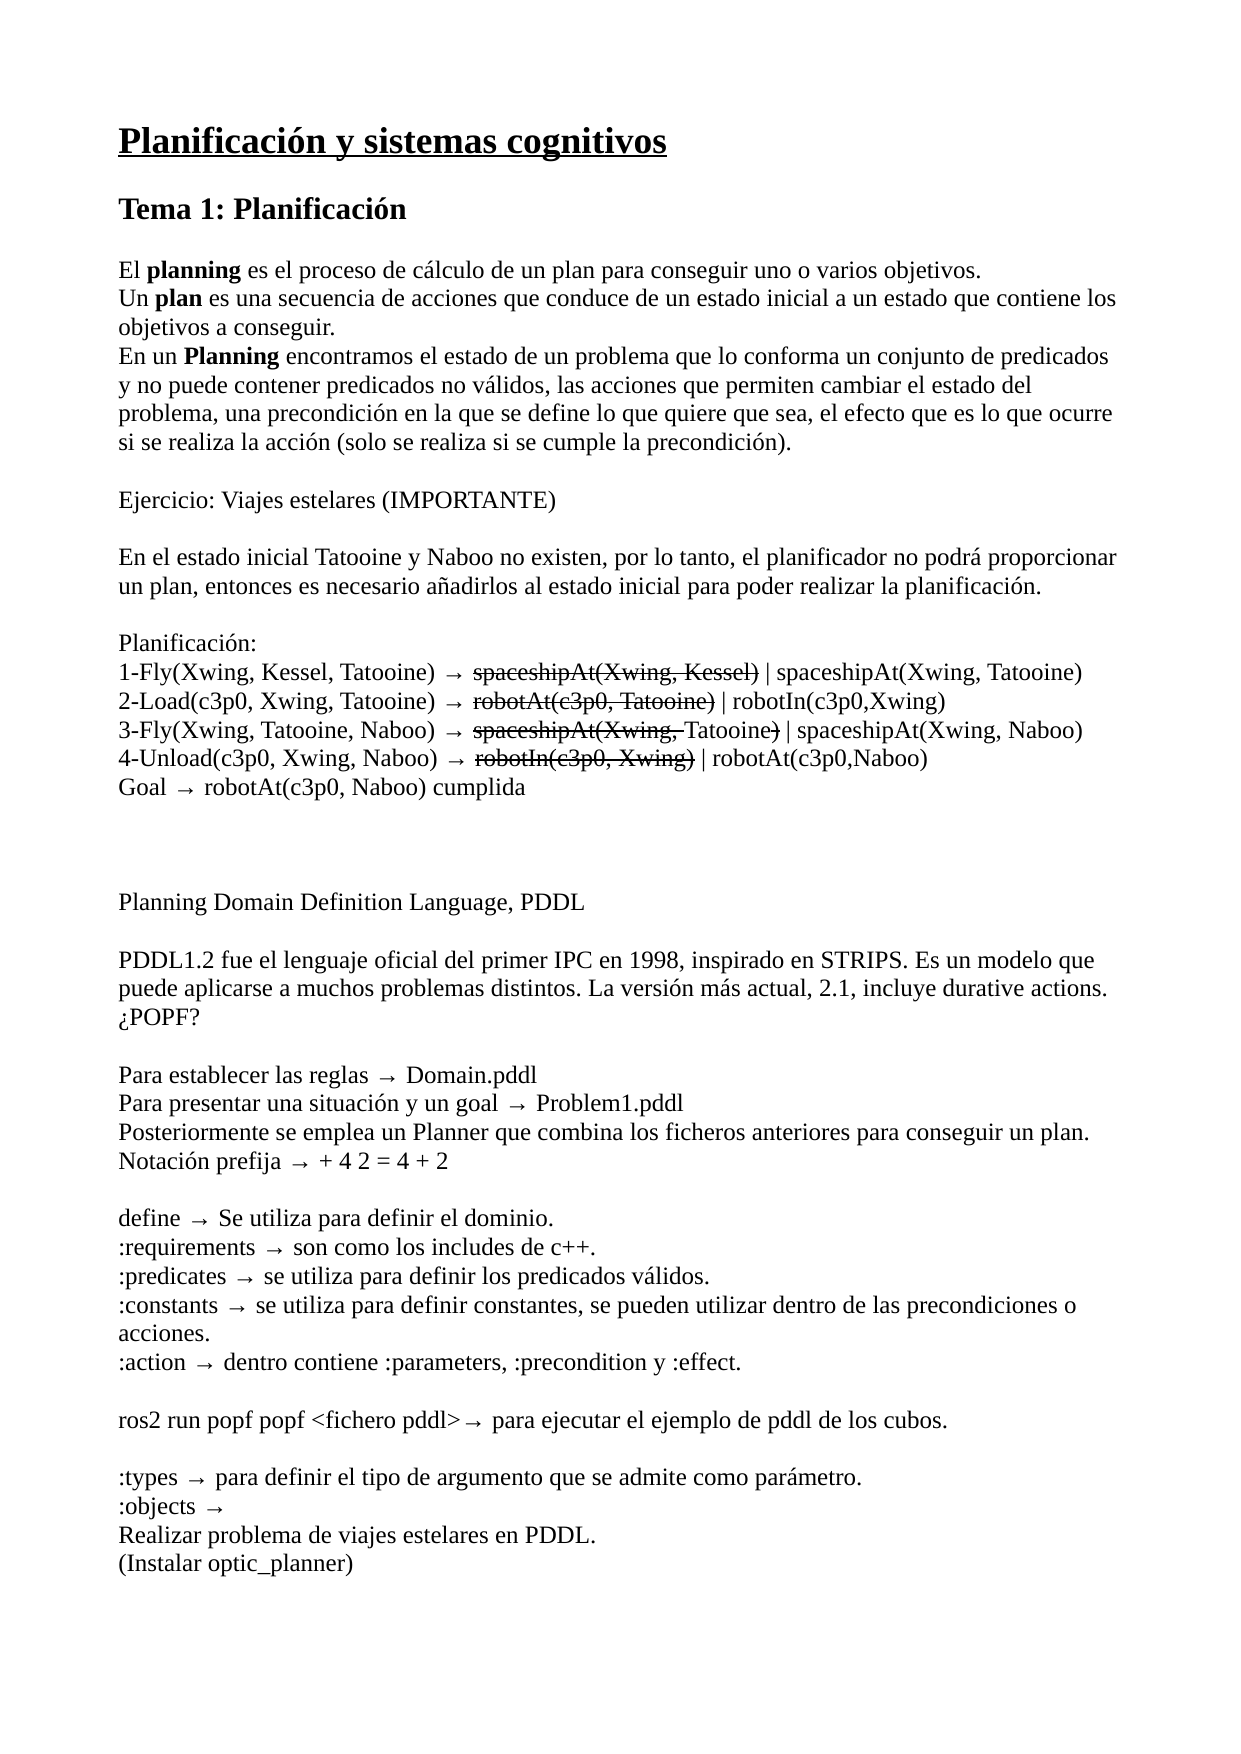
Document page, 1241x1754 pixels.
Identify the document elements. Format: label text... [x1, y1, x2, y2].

text Goal → robotAt(c3p0, Naboo) cumplida [118, 772, 1122, 801]
text Planificación y sistemas cognitivos [118, 118, 1122, 161]
text :predicates → se utiliza para definir los predicados válidos. [118, 1261, 1122, 1290]
text :types → para definir el tipo de argumento que se admite como parámetro. [118, 1462, 1122, 1491]
text Un plan es una secuencia de acciones que conduce de un estado inicial a un estado que contiene los objetivos a conseguir. [118, 283, 1122, 341]
text PDDL1.2 fue el lenguaje oficial del primer IPC en 1998, inspirado en STRIPS. Es un modelo que puede aplicarse a muchos problemas distintos. La versión más actual, 2.1, incluye durative actions. ¿POPF? [118, 945, 1122, 1031]
text :requirements → son como los includes de c++. [118, 1232, 1122, 1261]
text define → Se utiliza para definir el dominio. [118, 1203, 1122, 1232]
text 3-Fly(Xwing, Tatooine, Naboo) → spaceshipAt(Xwing, Tatooine) | spaceshipAt(Xwing, Naboo) [118, 715, 1122, 743]
text El planning es el proceso de cálculo de un plan para conseguir uno o varios objetivos. [118, 255, 1122, 283]
text 1-Fly(Xwing, Kessel, Tatooine) → spaceshipAt(Xwing, Kessel) | spaceshipAt(Xwing, Tatooine) [118, 657, 1122, 686]
text :constants → se utiliza para definir constantes, se pueden utilizar dentro de las precondiciones o acciones. [118, 1290, 1122, 1347]
text Notación prefija → + 4 2 = 4 + 2 [118, 1146, 1122, 1175]
text (Instalar optic_planner) [118, 1548, 1122, 1577]
text :objects → [118, 1491, 1122, 1520]
text Realizar problema de viajes estelares en PDDL. [118, 1520, 1122, 1548]
text Para establecer las reglas → Domain.pddl [118, 1060, 1122, 1088]
text ros2 run popf popf <fichero pddl>→ para ejecutar el ejemplo de pddl de los cubos. [118, 1405, 1122, 1433]
text En un Planning encontramos el estado de un problema que lo conforma un conjunto de predicados y no puede contener predicados no válidos, las acciones que permiten cambiar el estado del problema, una precondición en la que se define lo que quiere que sea, el efecto que es lo que ocurre si se realiza la acción (solo se realiza si se cumple la precondición). [118, 341, 1122, 456]
text Tema 1: Planificación [118, 190, 1122, 226]
text En el estado inicial Tatooine y Naboo no existen, por lo tanto, el planificador no podrá proporcionar un plan, entonces es necesario añadirlos al estado inicial para poder realizar la planificación. [118, 542, 1122, 600]
text Planificación: [118, 628, 1122, 657]
text Para presentar una situación y un goal → Problem1.pddl [118, 1088, 1122, 1117]
text :action → dentro contiene :parameters, :precondition y :effect. [118, 1347, 1122, 1376]
text 4-Unload(c3p0, Xwing, Naboo) → robotIn(c3p0, Xwing) | robotAt(c3p0,Naboo) [118, 743, 1122, 772]
text 2-Load(c3p0, Xwing, Tatooine) → robotAt(c3p0, Tatooine) | robotIn(c3p0,Xwing) [118, 686, 1122, 715]
text Posteriormente se emplea un Planner que combina los ficheros anteriores para conseguir un plan. [118, 1117, 1122, 1146]
text Planning Domain Definition Language, PDDL [118, 887, 1122, 916]
text Ejercicio: Viajes estelares (IMPORTANTE) [118, 485, 1122, 513]
